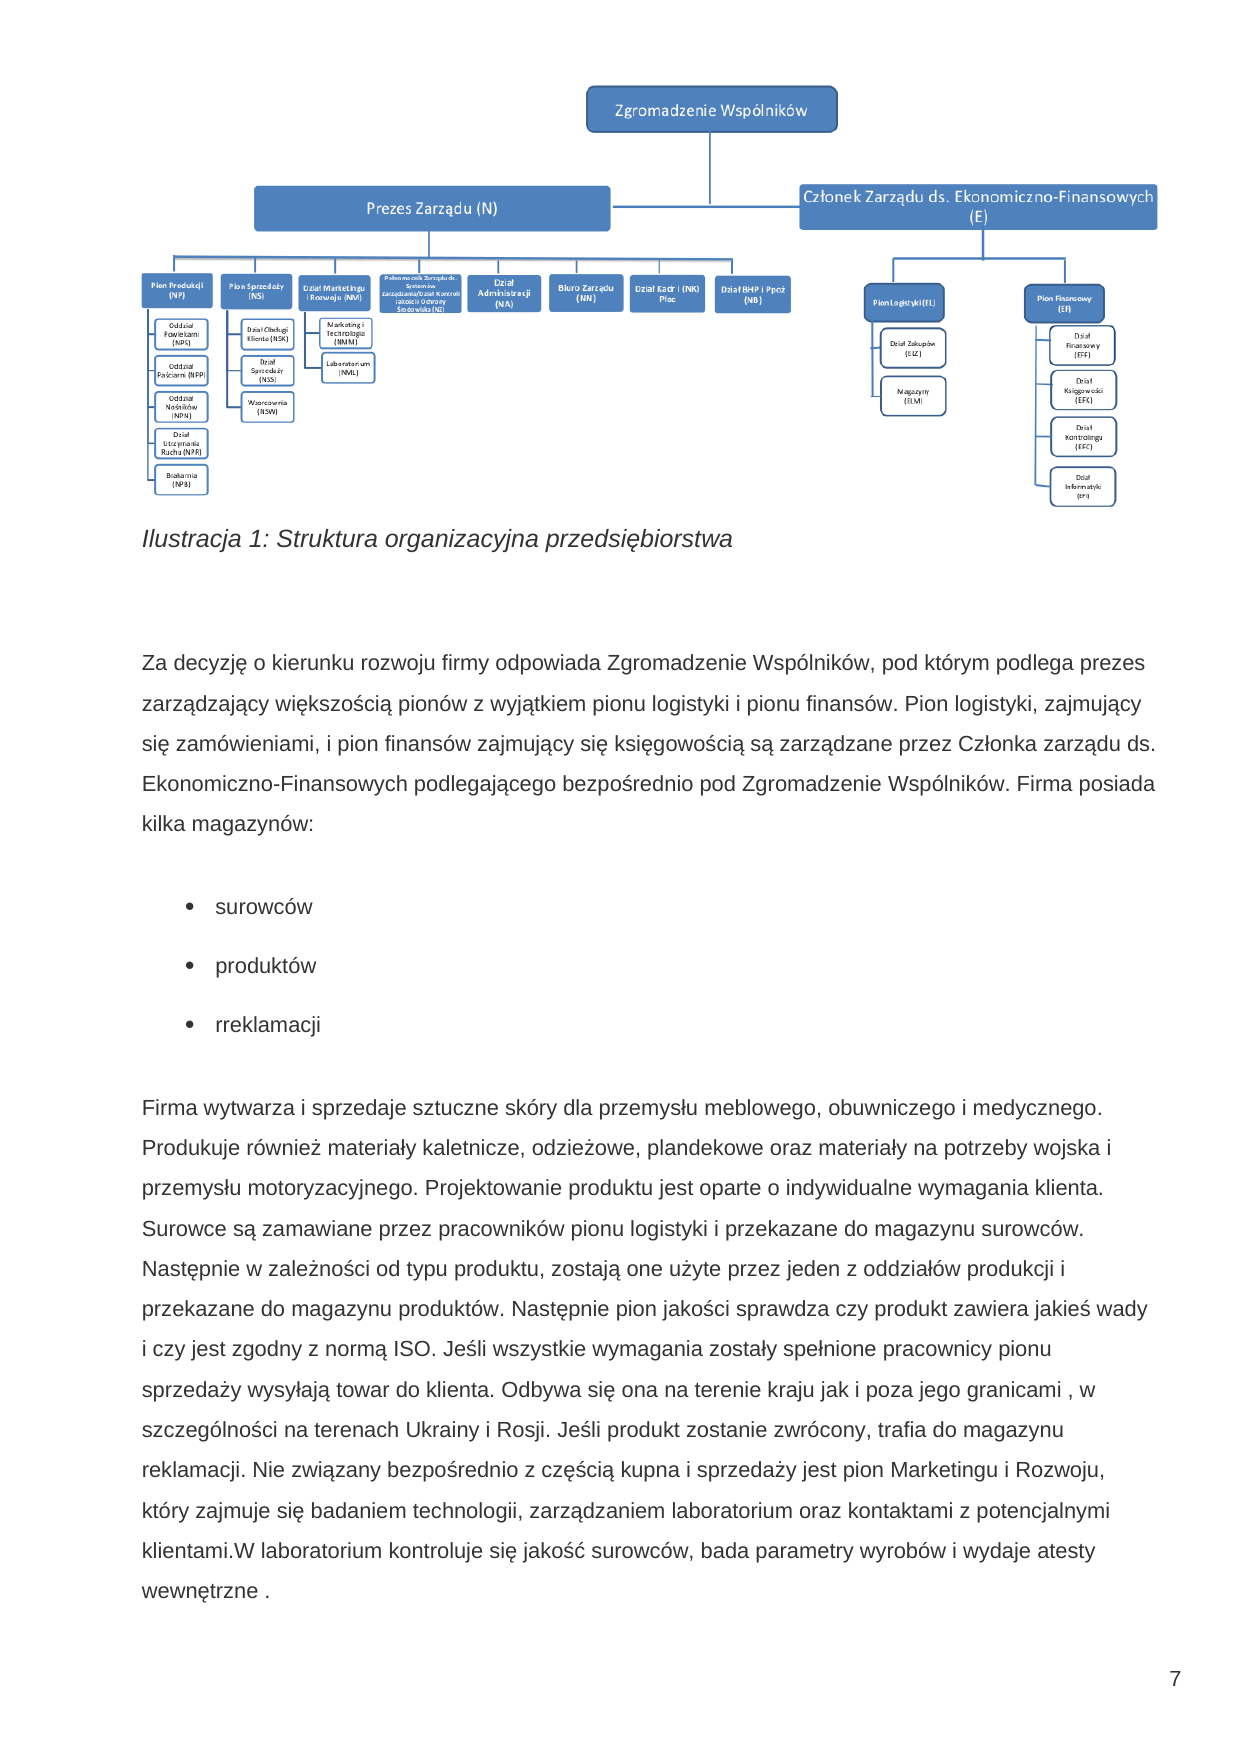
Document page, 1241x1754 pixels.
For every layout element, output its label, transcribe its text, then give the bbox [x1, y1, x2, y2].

list produktów [186, 953, 1158, 978]
text Ilustracja 1: Struktura organizacyjna przedsiębiorstwa [142, 507, 1158, 552]
list surowców [186, 894, 1158, 919]
text Za decyzję o kierunku rozwoju firmy odpowiada Zgromadzenie Wspólników, pod którym podlega prezes zarządzający większością pionów z wyjątkiem pionu logistyki i pionu finansów. Pion logistyki, zajmujący się zamówieniami, i pion finansów zajmujący się księgowością są zarządzane przez Członka zarządu ds. Ekonomiczno-Finansowych podlegającego bezpośrednio pod Zgromadzenie Wspólników. Firma posiada kilka magazynów: [142, 650, 1158, 837]
text Firma wytwarza i sprzedaje sztuczne skóry dla przemysłu meblowego, obuwniczego i medycznego. Produkuje również materiały kaletnicze, odzieżowe, plandekowe oraz materiały na potrzeby wojska i przemysłu motoryzacyjnego. Projektowanie produktu jest oparte o indywidualne wymagania klienta. Surowce są zamawiane przez pracowników pionu logistyki i przekazane do magazynu surowców. Następnie w zależności od typu produktu, zostają one użyte przez jeden z oddziałów produkcji i przekazane do magazynu produktów. Następnie pion jakości sprawdza czy produkt zawiera jakieś wady i czy jest zgodny z normą ISO. Jeśli wszystkie wymagania zostały spełnione pracownicy pionu sprzedaży wysyłają towar do klienta. Odbywa się ona na terenie kraju jak i poza jego granicami , w szczególności na terenach Ukrainy i Rosji. Jeśli produkt zostanie zwrócony, trafia do magazynu reklamacji. Nie związany bezpośrednio z częścią kupna i sprzedaży jest pion Marketingu i Rozwoju, który zajmuje się badaniem technologii, zarządzaniem laboratorium oraz kontaktami z potencjalnymi klientami.W laboratorium kontroluje się jakość surowców, bada parametry wyrobów i wydaje atesty wewnętrzne . [142, 1094, 1158, 1603]
picture [141, 85, 1158, 507]
list rreklamacji [186, 1012, 1158, 1037]
